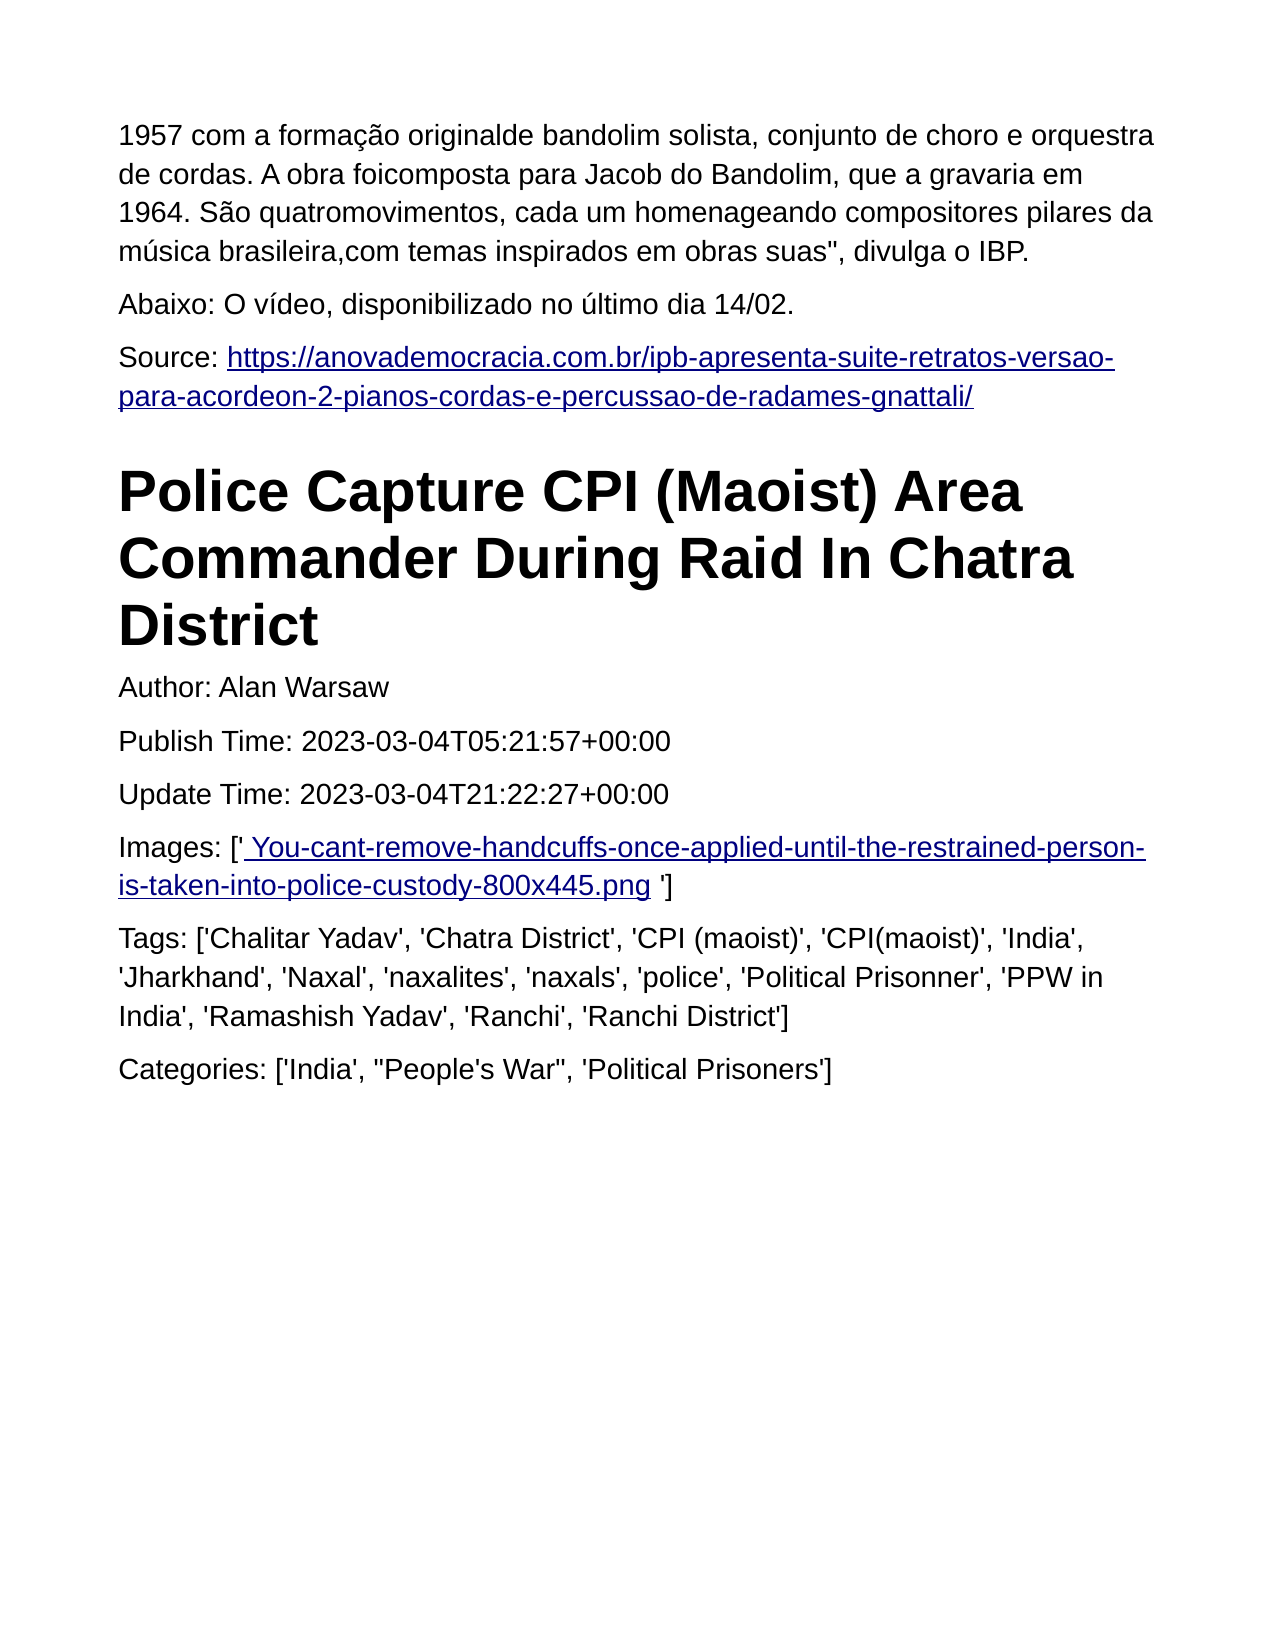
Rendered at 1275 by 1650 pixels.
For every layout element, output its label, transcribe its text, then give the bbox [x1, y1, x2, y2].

text 1957 com a formação originalde bandolim solista, conjunto de choro e orquestra de cordas. A obra foicomposta para Jacob do Bandolim, que a gravaria em 1964. São quatromovimentos, cada um homenageando compositores pilares da música brasileira,com temas inspirados em obras suas", divulga o IBP. [118, 118, 1157, 267]
text Publish Time: 2023-03-04T05:21:57+00:00 [118, 723, 1157, 757]
text Tags: ['Chalitar Yadav', 'Chatra District', 'CPI (maoist)', 'CPI(maoist)', 'India', 'Jharkhand', 'Naxal', 'naxalites', 'naxals', 'police', 'Political Prisonner', 'PPW in India', 'Ramashish Yadav', 'Ranchi', 'Ranchi District'] [118, 921, 1157, 1032]
text Source: https://anovademocracia.com.br/ipb-apresenta-suite-retratos-versao-para-acordeon-2-pianos-cordas-e-percussao-de-radames-gnattali/ [118, 340, 1157, 412]
subtitle Police Capture CPI (Maoist) Area Commander During Raid In Chatra District [118, 457, 1157, 658]
text Images: [' You-cant-remove-handcuffs-once-applied-until-the-restrained-person-is-taken-into-police-custody-800x445.png '] [118, 830, 1157, 902]
text Categories: ['India', "People's War", 'Political Prisoners'] [118, 1052, 1157, 1085]
text Abaixo: O vídeo, disponibilizado no último dia 14/02. [118, 287, 1157, 320]
text Update Time: 2023-03-04T21:22:27+00:00 [118, 777, 1157, 810]
text Author: Alan Warsaw [118, 670, 1157, 704]
